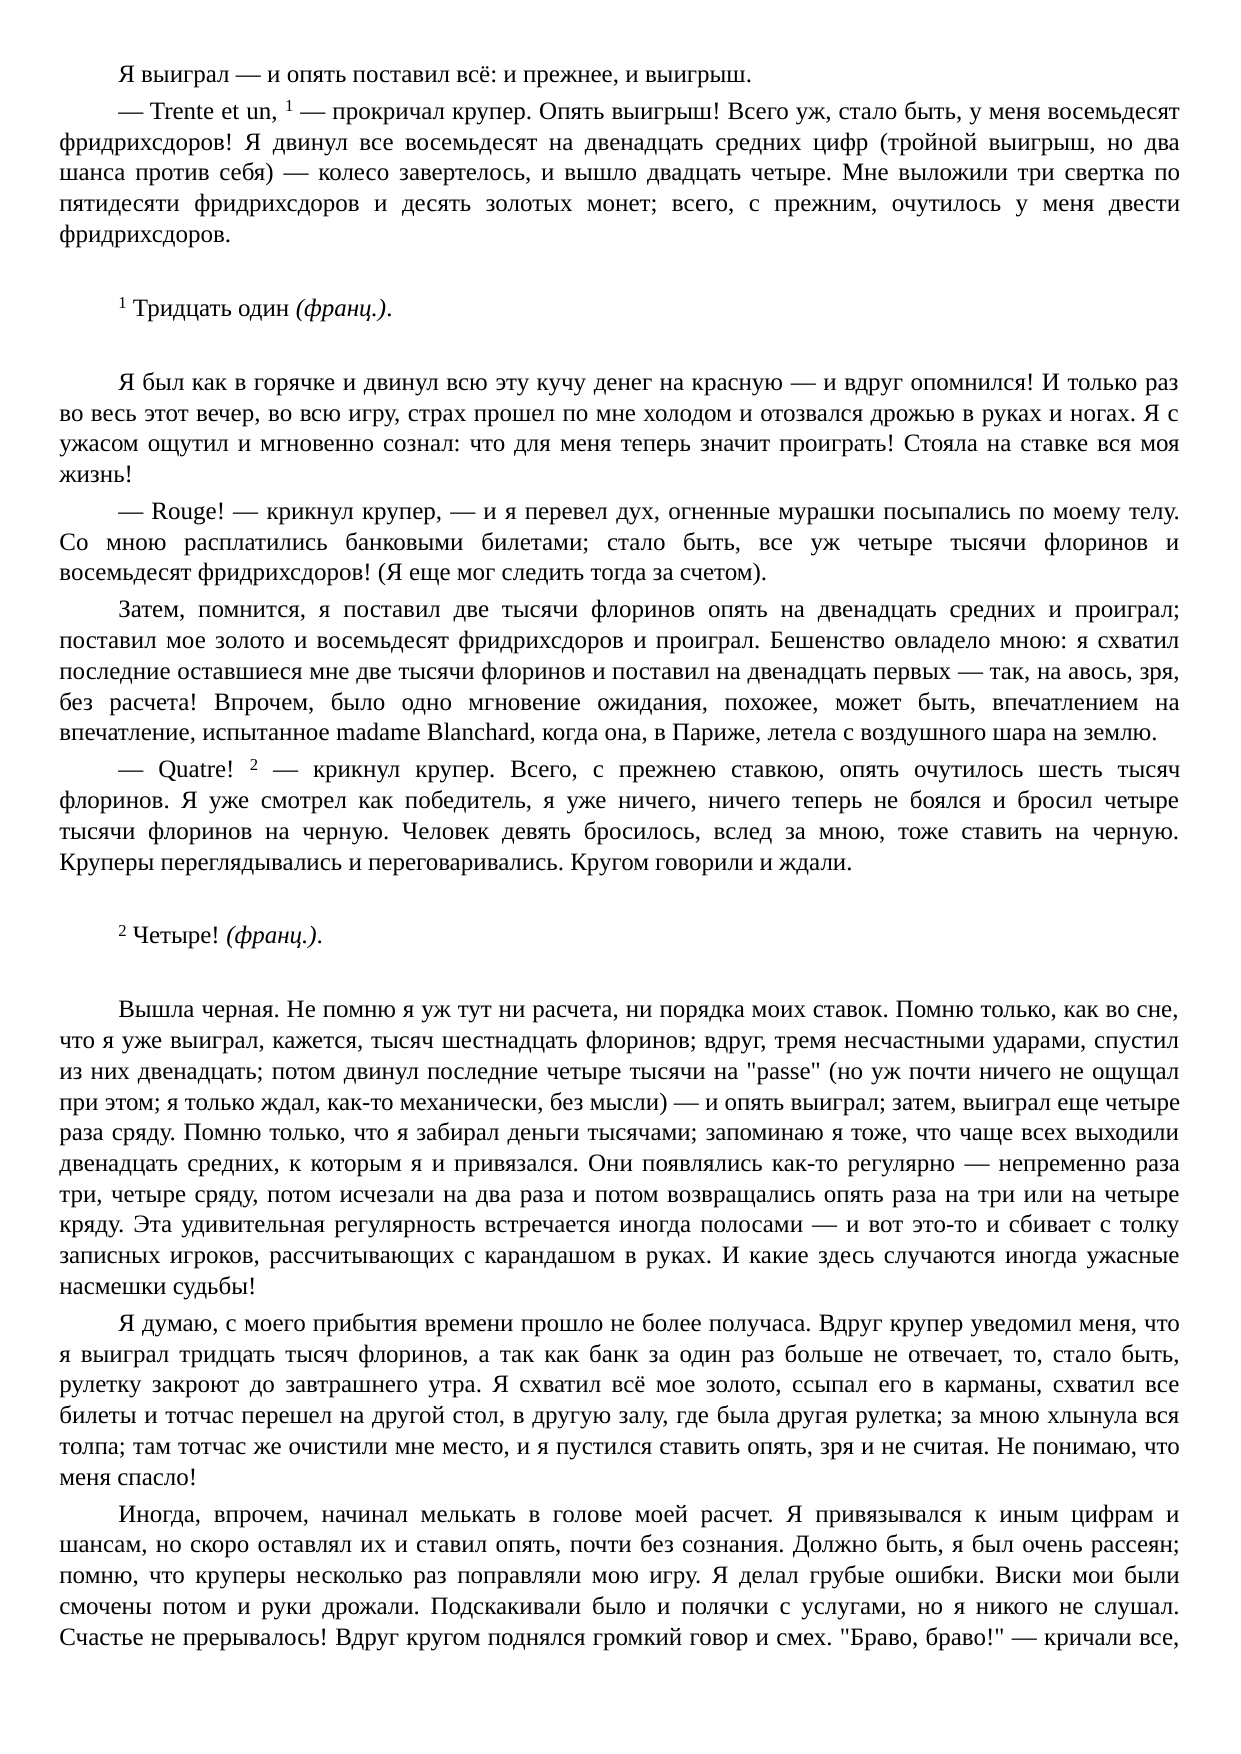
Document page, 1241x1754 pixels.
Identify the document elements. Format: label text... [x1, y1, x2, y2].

text — Quatre! 2 — крикнул крупер. Всего, с прежнею ставкою, опять очутилось шесть тысяч флоринов. Я уже смотрел как победитель, я уже ничего, ничего теперь не боялся и бросил четыре тысячи флоринов на черную. Человек девять бросилось, вслед за мною, тоже ставить на черную. Круперы переглядывались и переговаривались. Кругом говорили и ждали. [59, 754, 1181, 875]
text Затем, помнится, я поставил две тысячи флоринов опять на двенадцать средних и проиграл; поставил мое золото и восемьдесят фридрихсдоров и проиграл. Бешенство овладело мною: я схватил последние оставшиеся мне две тысячи флоринов и поставил на двенадцать первых — так, на авось, зря, без расчета! Впрочем, было одно мгновение ожидания, похожее, может быть, впечатлением на впечатление, испытанное madame Blanchard, когда она, в Париже, летела с воздушного шара на землю. [59, 594, 1181, 746]
text Я выиграл — и опять поставил всё: и прежнее, и выигрыш. [59, 59, 1181, 88]
text Иногда, впрочем, начинал мелькать в голове моей расчет. Я привязывался к иным цифрам и шансам, но скоро оставлял их и ставил опять, почти без сознания. Должно быть, я был очень рассеян; помню, что круперы несколько раз поправляли мою игру. Я делал грубые ошибки. Виски мои были смочены потом и руки дрожали. Подскакивали было и полячки с услугами, но я никого не слушал. Счастье не прерывалось! Вдруг кругом поднялся громкий говор и смех. "Браво, браво!" — кричали все, [59, 1499, 1181, 1650]
text Вышла черная. Не помню я уж тут ни расчета, ни порядка моих ставок. Помню только, как во сне, что я уже выиграл, кажется, тысяч шестнадцать флоринов; вдруг, тремя несчастными ударами, спустил из них двенадцать; потом двинул последние четыре тысячи на "passe" (но уж почти ничего не ощущал при этом; я только ждал, как-то механически, без мысли) — и опять выиграл; затем, выиграл еще четыре раза сряду. Помню только, что я забирал деньги тысячами; запоминаю я тоже, что чаще всех выходили двенадцать средних, к которым я и привязался. Они появлялись как-то регулярно — непременно раза три, четыре сряду, потом исчезали на два раза и потом возвращались опять раза на три или на четыре кряду. Эта удивительная регулярность встречается иногда полосами — и вот это-то и сбивает с толку записных игроков, рассчитывающих с карандашом в руках. И какие здесь случаются иногда ужасные насмешки судьбы! [59, 994, 1181, 1300]
text — Rouge! — крикнул крупер, — и я перевел дух, огненные мурашки посыпались по моему телу. Со мною расплатились банковыми билетами; стало быть, все уж четыре тысячи флоринов и восемьдесят фридрихсдоров! (Я еще мог следить тогда за счетом). [59, 496, 1181, 586]
text 2 Четыре! (франц.). [59, 921, 1181, 949]
text Я был как в горячке и двинул всю эту кучу денег на красную — и вдруг опомнился! И только раз во весь этот вечер, во всю игру, страх прошел по мне холодом и отозвался дрожью в руках и ногах. Я с ужасом ощутил и мгновенно сознал: что для меня теперь значит проиграть! Стояла на ставке вся моя жизнь! [59, 367, 1181, 488]
text — Trente et un, 1 — прокричал крупер. Опять выигрыш! Всего уж, стало быть, у меня восемьдесят фридрихсдоров! Я двинул все восемьдесят на двенадцать средних цифр (тройной выигрыш, но два шанса против себя) — колесо завертелось, и вышло двадцать четыре. Мне выложили три свертка по пятидесяти фридрихсдоров и десять золотых монет; всего, с прежним, очутилось у меня двести фридрихсдоров. [59, 96, 1181, 248]
text Я думаю, с моего прибытия времени прошло не более получаса. Вдруг крупер уведомил меня, что я выиграл тридцать тысяч флоринов, а так как банк за один раз больше не отвечает, то, стало быть, рулетку закроют до завтрашнего утра. Я схватил всё мое золото, ссыпал его в карманы, схватил все билеты и тотчас перешел на другой стол, в другую залу, где была другая рулетка; за мною хлынула вся толпа; там тотчас же очистили мне место, и я пустился ставить опять, зря и не считая. Не понимаю, что меня спасло! [59, 1308, 1181, 1490]
text 1 Тридцать один (франц.). [59, 293, 1181, 322]
